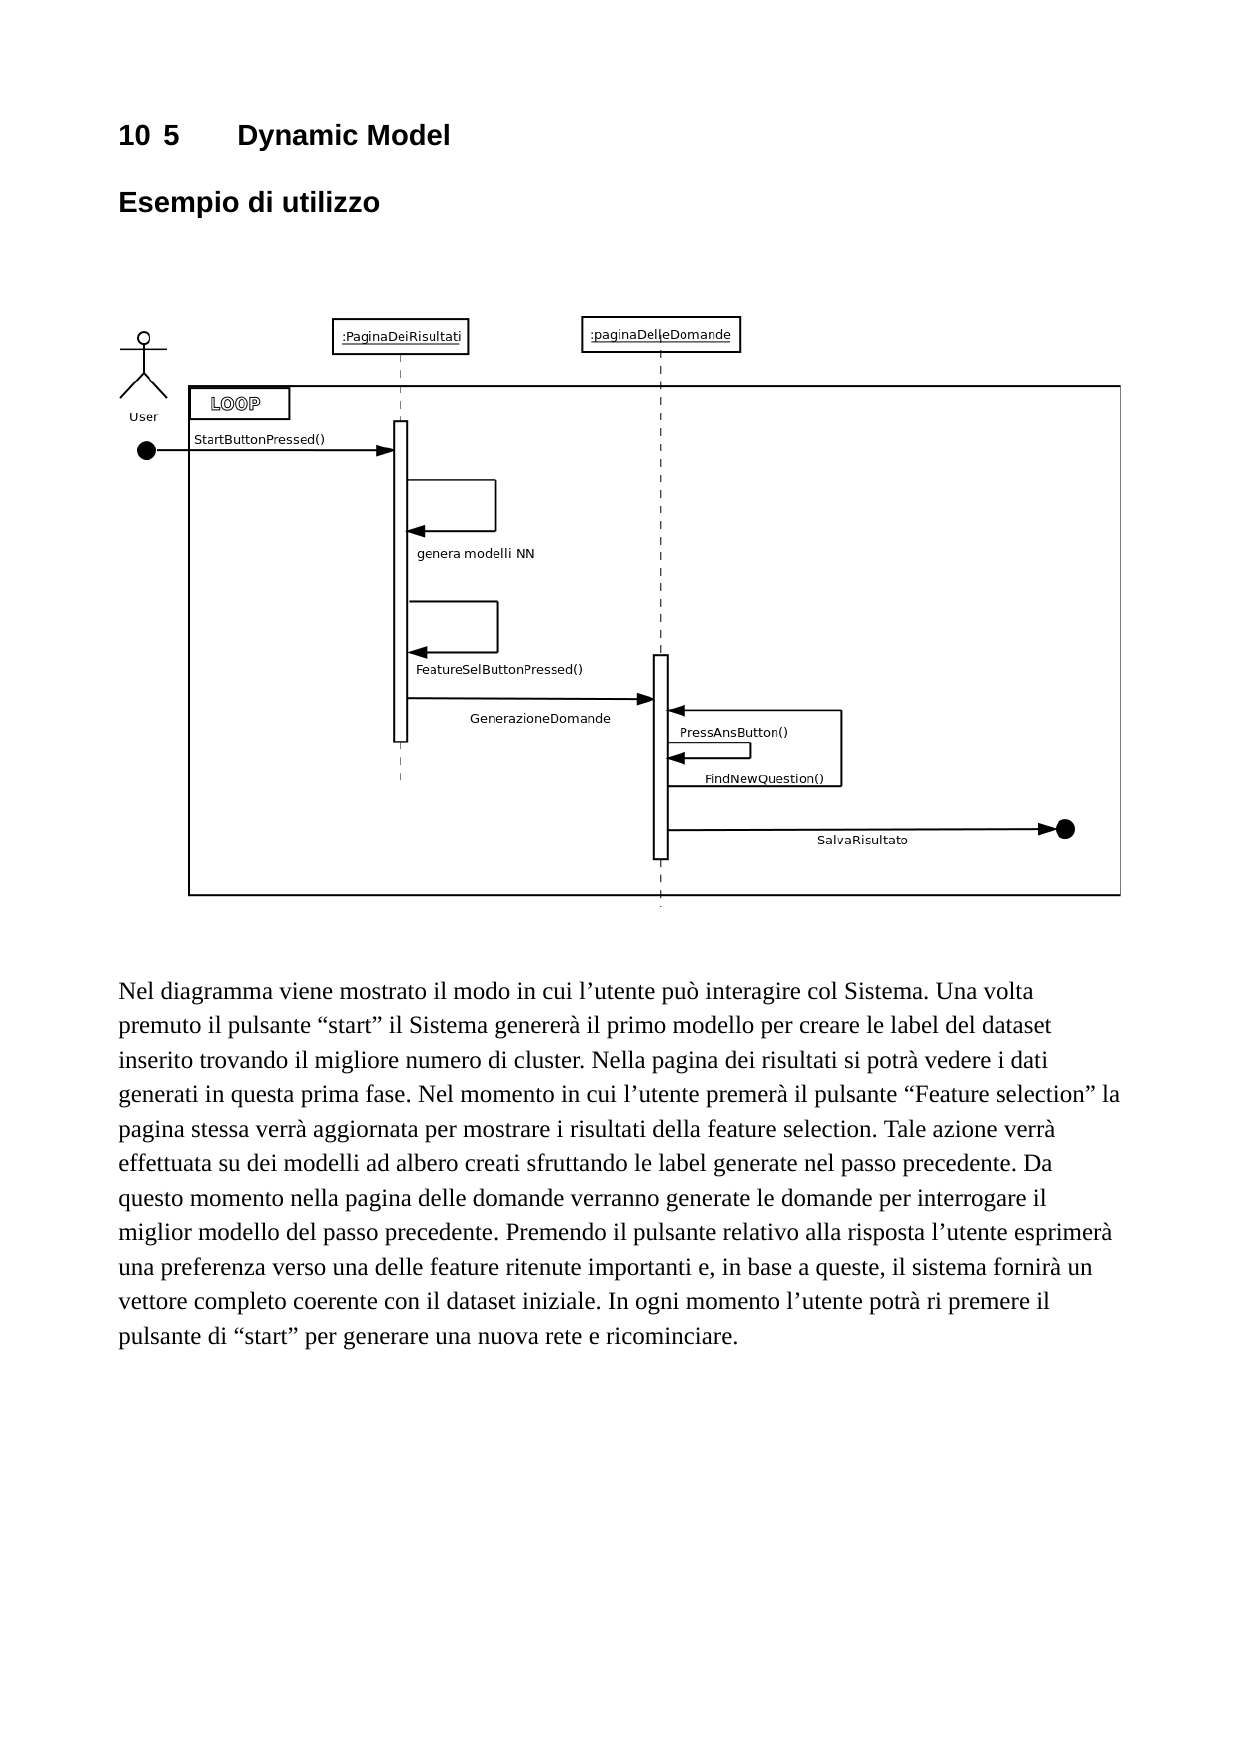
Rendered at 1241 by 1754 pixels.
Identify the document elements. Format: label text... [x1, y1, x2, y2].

subtitle 5 Dynamic Model [118, 118, 1122, 152]
text Nel diagramma viene mostrato il modo in cui l’utente può interagire col Sistema. Una volta premuto il pulsante “start” il Sistema genererà il primo modello per creare le label del dataset inserito trovando il migliore numero di cluster. Nella pagina dei risultati si potrà vedere i dati generati in questa prima fase. Nel momento in cui l’utente premerà il pulsante “Feature selection” la pagina stessa verrà aggiornata per mostrare i risultati della feature selection. Tale azione verrà effettuata su dei modelli ad albero creati sfruttando le label generate nel passo precedente. Da questo momento nella pagina delle domande verranno generate le domande per interrogare il miglior modello del passo precedente. Premendo il pulsante relativo alla risposta l’utente esprimerà una preferenza verso una delle feature ritenute importanti e, in base a queste, il sistema fornirà un vettore completo coerente con il dataset iniziale. In ogni momento l’utente potrà ri premere il pulsante di “start” per generare una nuova rete e ricominciare. [118, 976, 1122, 1349]
subtitle Esempio di utilizzo [118, 185, 1122, 218]
